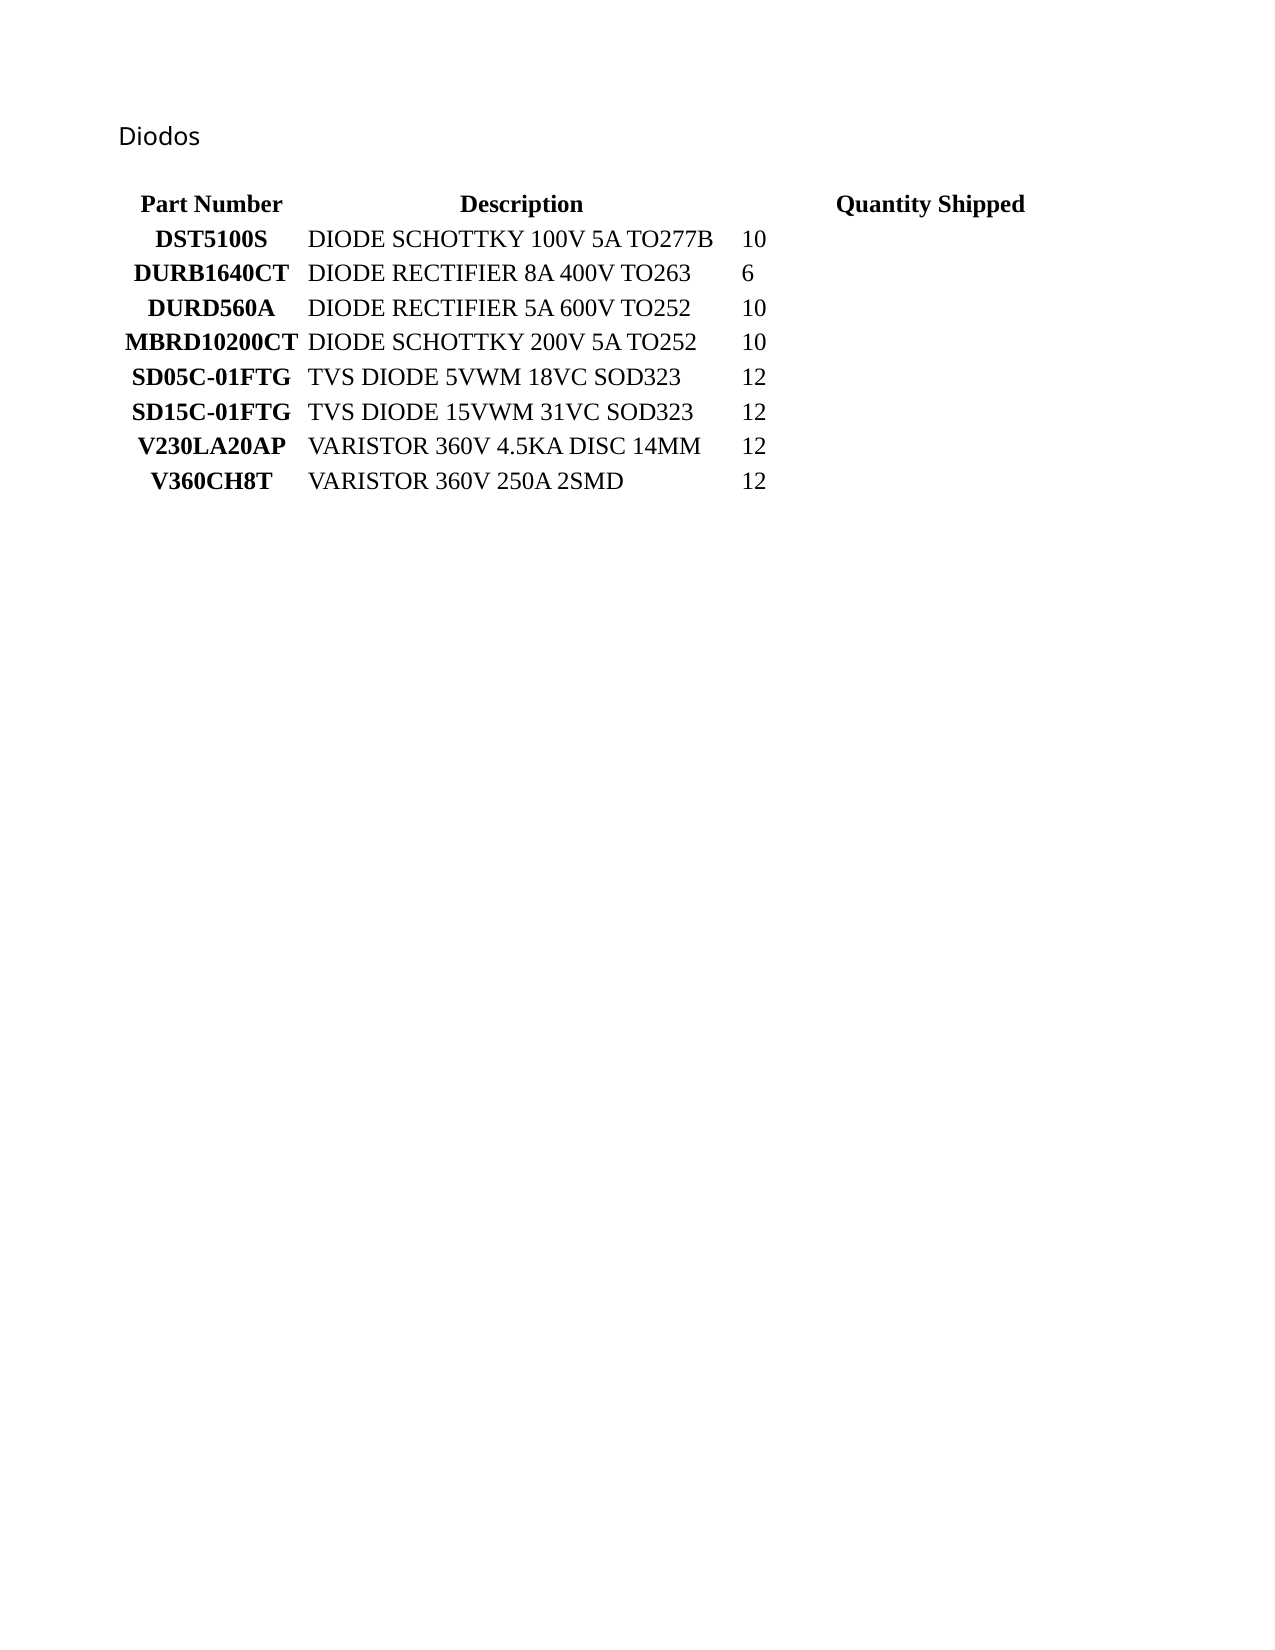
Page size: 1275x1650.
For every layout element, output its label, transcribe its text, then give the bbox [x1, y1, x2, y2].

table_cell DIODE RECTIFIER 8A 400V TO263 [305, 255, 738, 290]
table_cell 10 [739, 325, 1122, 359]
table_cell V230LA20AP [118, 428, 305, 463]
table_header Quantity Shipped [739, 186, 1122, 221]
table_cell DURB1640CT [118, 255, 305, 290]
table_cell TVS DIODE 5VWM 18VC SOD323 [305, 359, 738, 394]
table_cell 10 [739, 221, 1122, 255]
table_cell DIODE SCHOTTKY 100V 5A TO277B [305, 221, 738, 255]
table_cell MBRD10200CT [118, 325, 305, 359]
table_cell TVS DIODE 15VWM 31VC SOD323 [305, 394, 738, 428]
table_cell DURD560A [118, 290, 305, 324]
table_cell DST5100S [118, 221, 305, 255]
table_cell DIODE SCHOTTKY 200V 5A TO252 [305, 325, 738, 359]
table_cell VARISTOR 360V 250A 2SMD [305, 463, 738, 497]
table_cell SD15C-01FTG [118, 394, 305, 428]
table_cell 6 [739, 255, 1122, 290]
table_cell VARISTOR 360V 4.5KA DISC 14MM [305, 428, 738, 463]
table_cell DIODE RECTIFIER 5A 600V TO252 [305, 290, 738, 324]
text Diodos [118, 118, 1157, 152]
table_cell 12 [739, 463, 1122, 497]
table_cell 12 [739, 359, 1122, 394]
table_header Description [305, 186, 738, 221]
table_cell 12 [739, 428, 1122, 463]
table_cell V360CH8T [118, 463, 305, 497]
table_cell SD05C-01FTG [118, 359, 305, 394]
table_cell 10 [739, 290, 1122, 324]
table_header Part Number [118, 186, 305, 221]
table_cell 12 [739, 394, 1122, 428]
